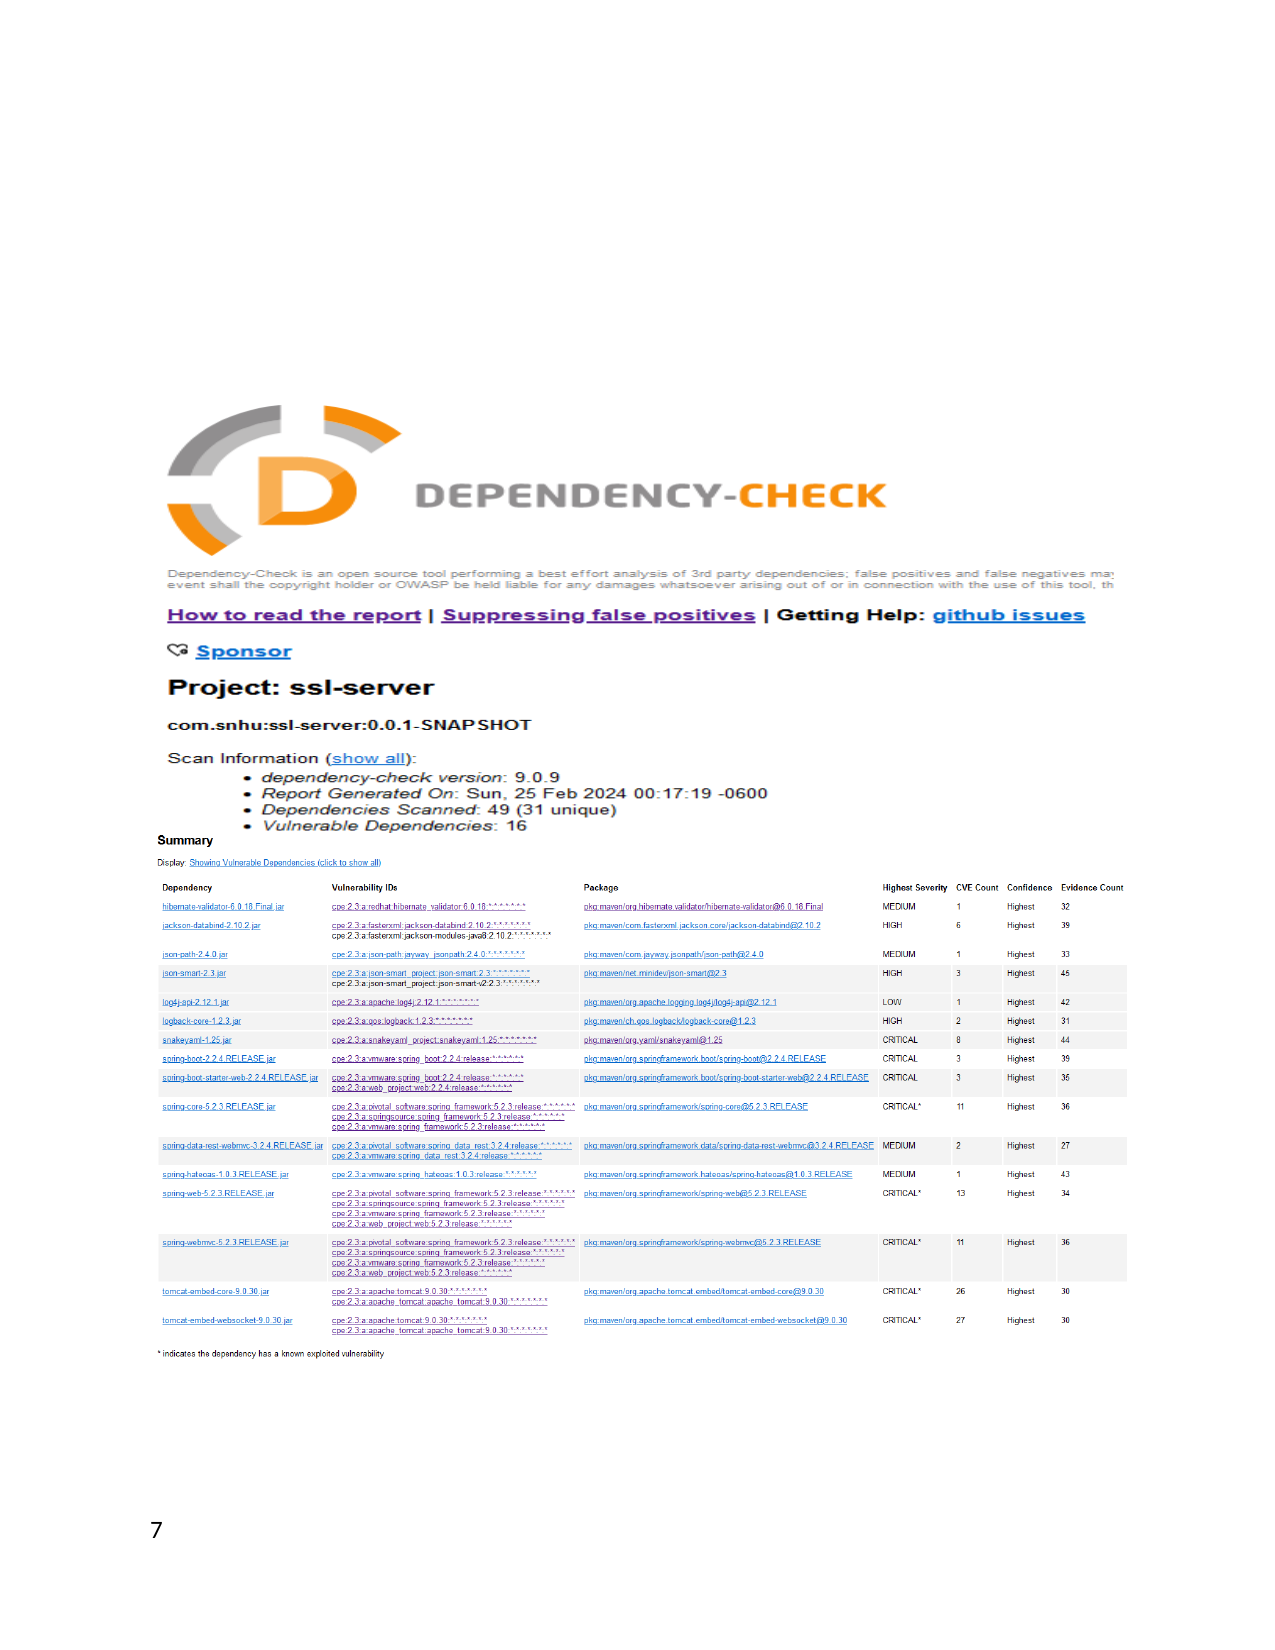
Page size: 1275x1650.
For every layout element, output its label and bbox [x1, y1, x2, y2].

picture [152, 397, 1128, 1365]
